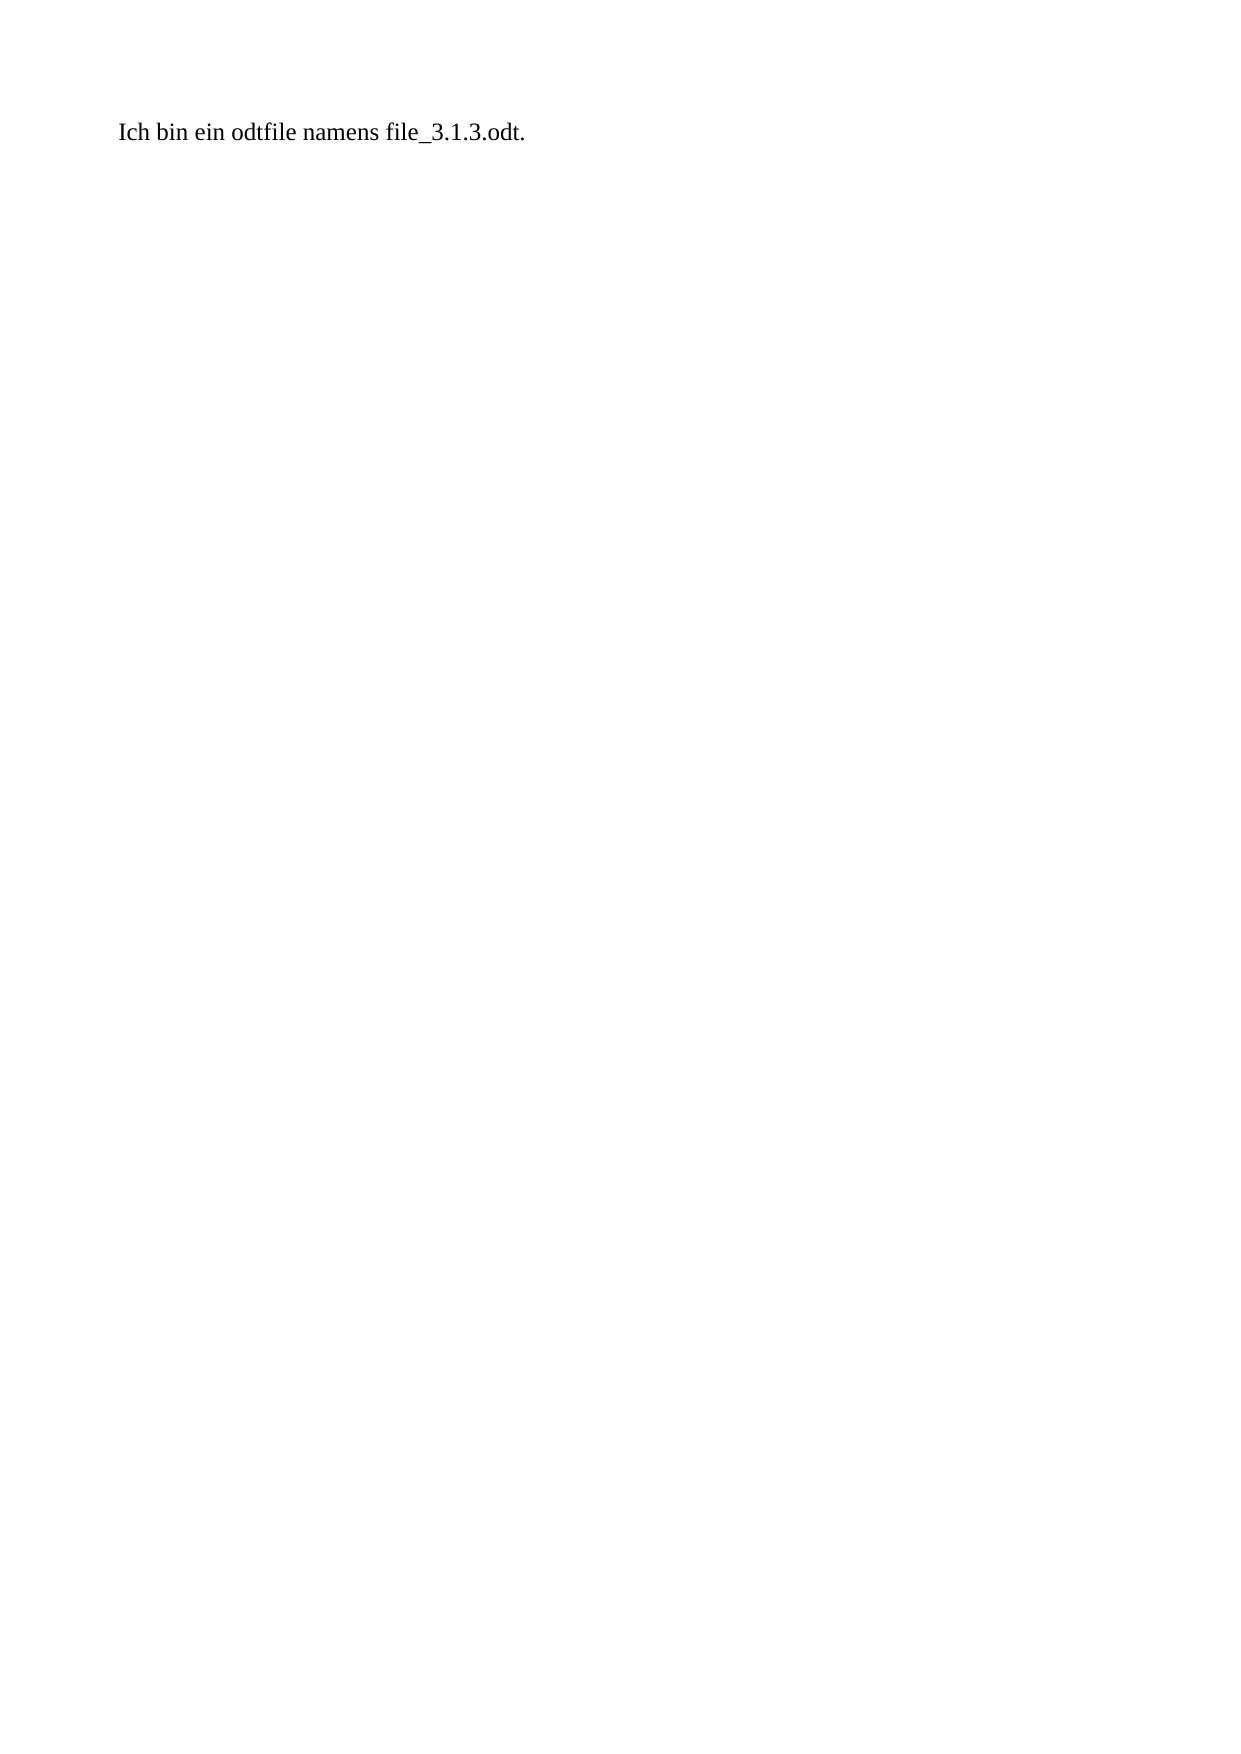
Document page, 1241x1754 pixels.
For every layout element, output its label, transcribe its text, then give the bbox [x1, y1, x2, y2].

text Ich bin ein odtfile namens file_3.1.3.odt. [118, 118, 1122, 146]
